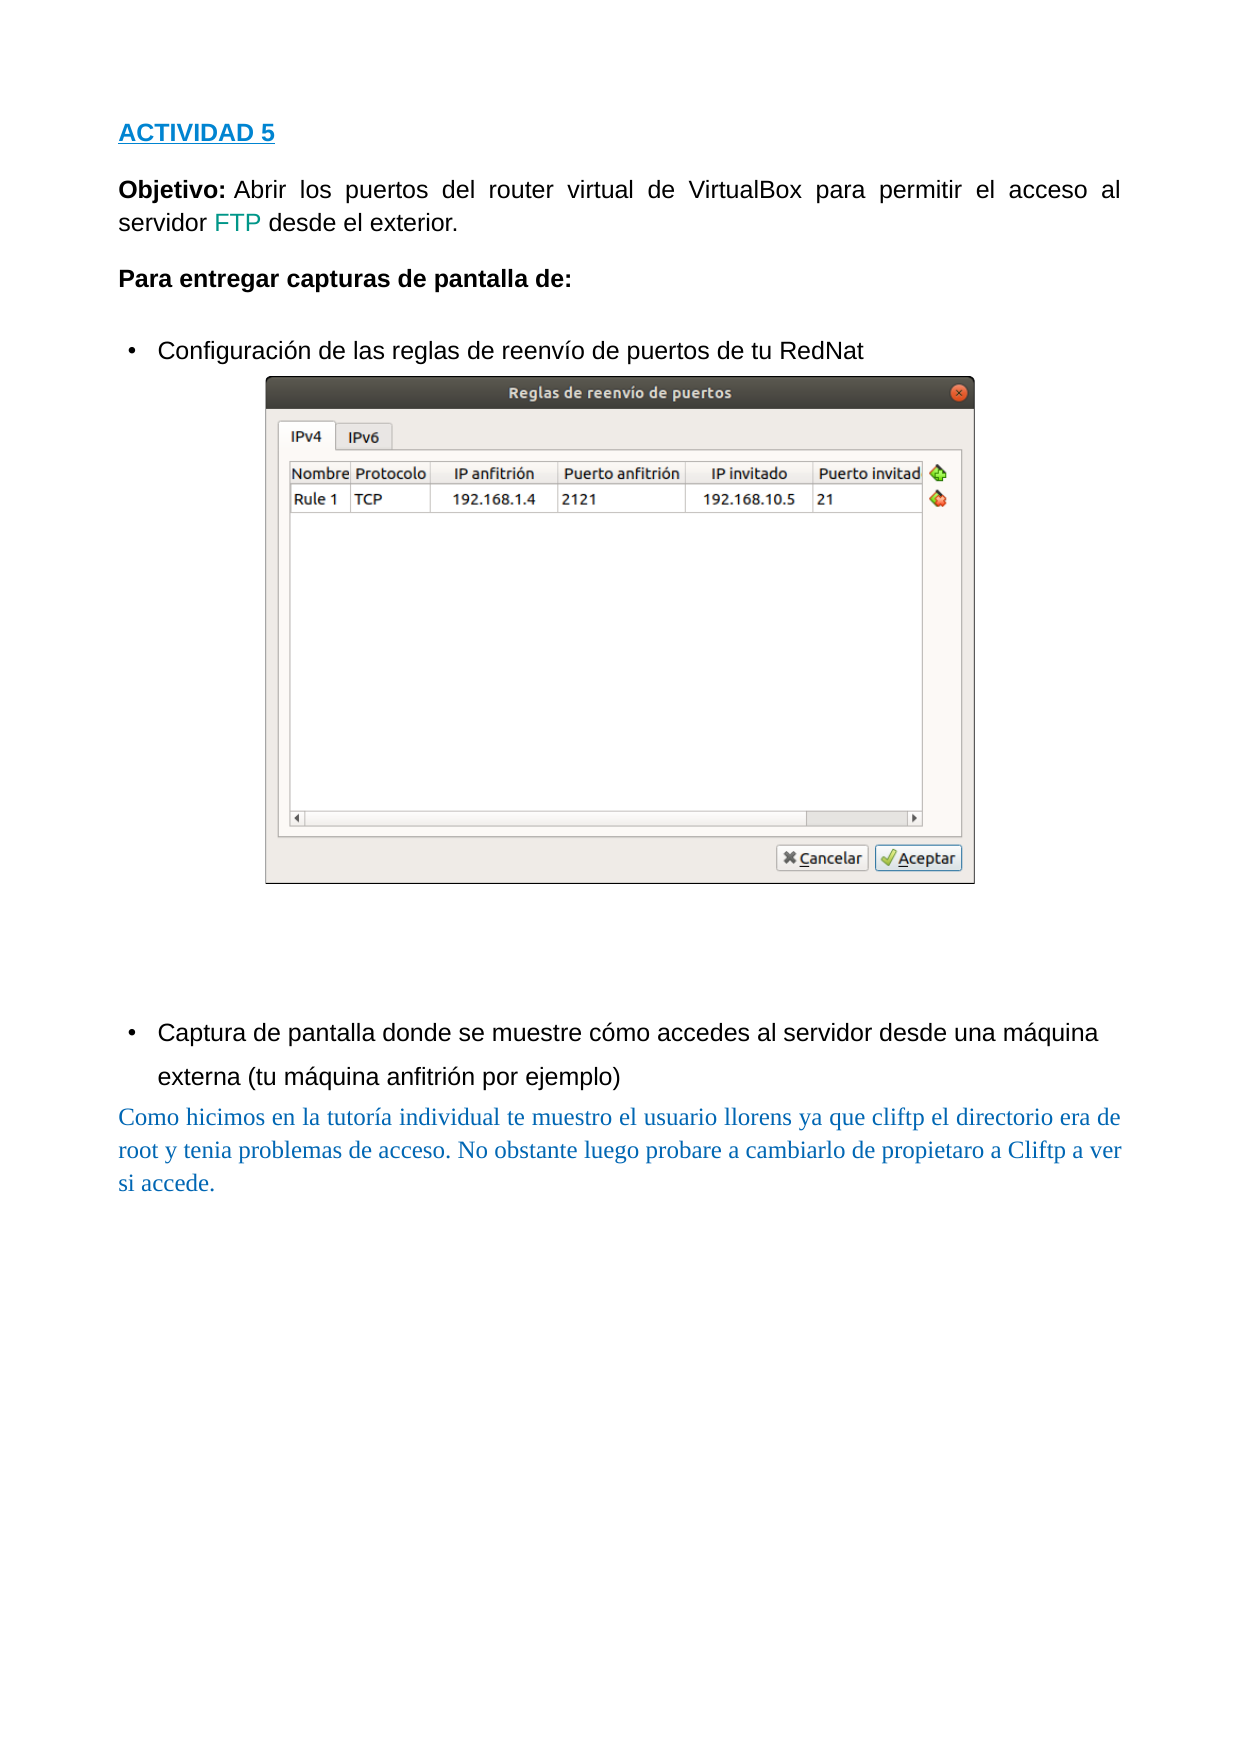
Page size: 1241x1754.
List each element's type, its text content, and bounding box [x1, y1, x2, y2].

list Configuración de las reglas de reenvío de puertos de tu RedNat [128, 321, 1122, 364]
picture [265, 376, 975, 884]
text Para entregar capturas de pantalla de: [118, 264, 1122, 293]
list Captura de pantalla donde se muestre cómo accedes al servidor desde una máquina externa (tu máquina anfitrión por ejemplo) [128, 1003, 1122, 1090]
text Como hicimos en la tutoría individual te muestro el usuario llorens ya que cliftp el directorio era de root y tenia problemas de acceso. No obstante luego probare a cambiarlo de propietaro a Cliftp a ver si accede. [118, 1102, 1122, 1197]
text Objetivo: Abrir los puertos del router virtual de VirtualBox para permitir el acceso al servidor FTP desde el exterior. [118, 175, 1122, 236]
text ACTIVIDAD 5 [118, 118, 1122, 147]
